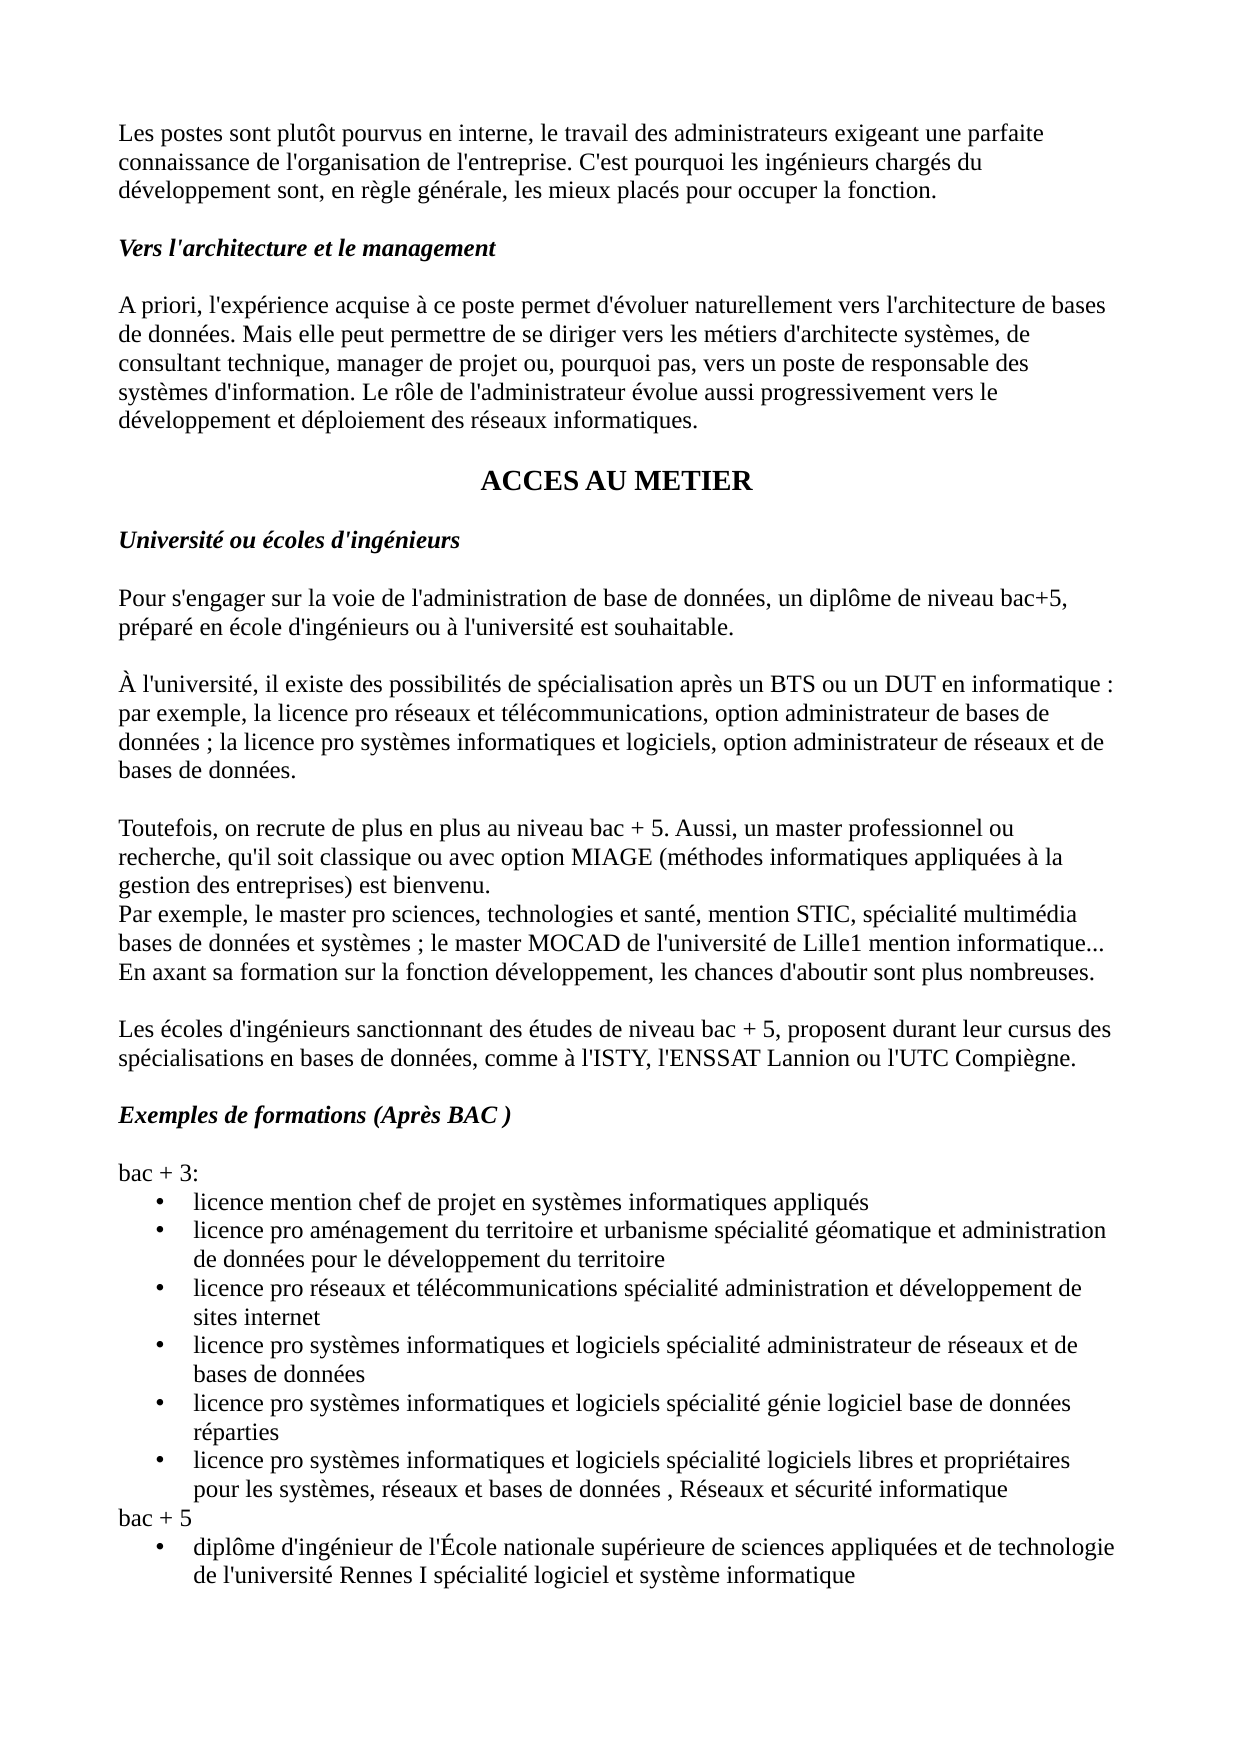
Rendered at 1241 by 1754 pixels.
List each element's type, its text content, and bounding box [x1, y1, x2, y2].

text À l'université, il existe des possibilités de spécialisation après un BTS ou un DUT en informatique : par exemple, la licence pro réseaux et télécommunications, option administrateur de bases de données ; la licence pro systèmes informatiques et logiciels, option administrateur de réseaux et de bases de données. [118, 640, 1122, 784]
text bac + 5 [118, 1503, 1122, 1532]
list licence pro réseaux et télécommunications spécialité administration et développement de sites internet [156, 1273, 1122, 1330]
list licence pro systèmes informatiques et logiciels spécialité génie logiciel base de données réparties [156, 1388, 1122, 1445]
list diplôme d'ingénieur de l'École nationale supérieure de sciences appliquées et de technologie de l'université Rennes I spécialité logiciel et système informatique [156, 1532, 1122, 1589]
text Les écoles d'ingénieurs sanctionnant des études de niveau bac + 5, proposent durant leur cursus des spécialisations en bases de données, comme à l'ISTY, l'ENSSAT Lannion ou l'UTC Compiègne. [118, 985, 1122, 1072]
text Exemples de formations (Après BAC ) bac + 3: [118, 1072, 1122, 1187]
list licence pro systèmes informatiques et logiciels spécialité administrateur de réseaux et de bases de données [156, 1330, 1122, 1388]
text Vers l'architecture et le management [118, 204, 1122, 262]
text Toutefois, on recrute de plus en plus au niveau bac + 5. Aussi, un master professionnel ou recherche, qu'il soit classique ou avec option MIAGE (méthodes informatiques appliquées à la gestion des entreprises) est bienvenu. Par exemple, le master pro sciences, technologies et santé, mention STIC, spécialité multimédia bases de données et systèmes ; le master MOCAD de l'université de Lille1 mention informatique... En axant sa formation sur la fonction développement, les chances d'aboutir sont plus nombreuses. [118, 784, 1122, 985]
text Université ou écoles d'ingénieurs Pour s'engager sur la voie de l'administration de base de données, un diplôme de niveau bac+5, préparé en école d'ingénieurs ou à l'université est souhaitable. [118, 497, 1122, 640]
list licence mention chef de projet en systèmes informatiques appliqués [156, 1187, 1122, 1215]
text Les postes sont plutôt pourvus en interne, le travail des administrateurs exigeant une parfaite connaissance de l'organisation de l'entreprise. C'est pourquoi les ingénieurs chargés du développement sont, en règle générale, les mieux placés pour occuper la fonction. [118, 118, 1122, 204]
list licence pro aménagement du territoire et urbanisme spécialité géomatique et administration de données pour le développement du territoire [156, 1215, 1122, 1273]
text ACCES AU METIER [118, 434, 1122, 497]
list licence pro systèmes informatiques et logiciels spécialité logiciels libres et propriétaires pour les systèmes, réseaux et bases de données , Réseaux et sécurité informatique [156, 1445, 1122, 1503]
text A priori, l'expérience acquise à ce poste permet d'évoluer naturellement vers l'architecture de bases de données. Mais elle peut permettre de se diriger vers les métiers d'architecte systèmes, de consultant technique, manager de projet ou, pourquoi pas, vers un poste de responsable des systèmes d'information. Le rôle de l'administrateur évolue aussi progressivement vers le développement et déploiement des réseaux informatiques. [118, 262, 1122, 434]
